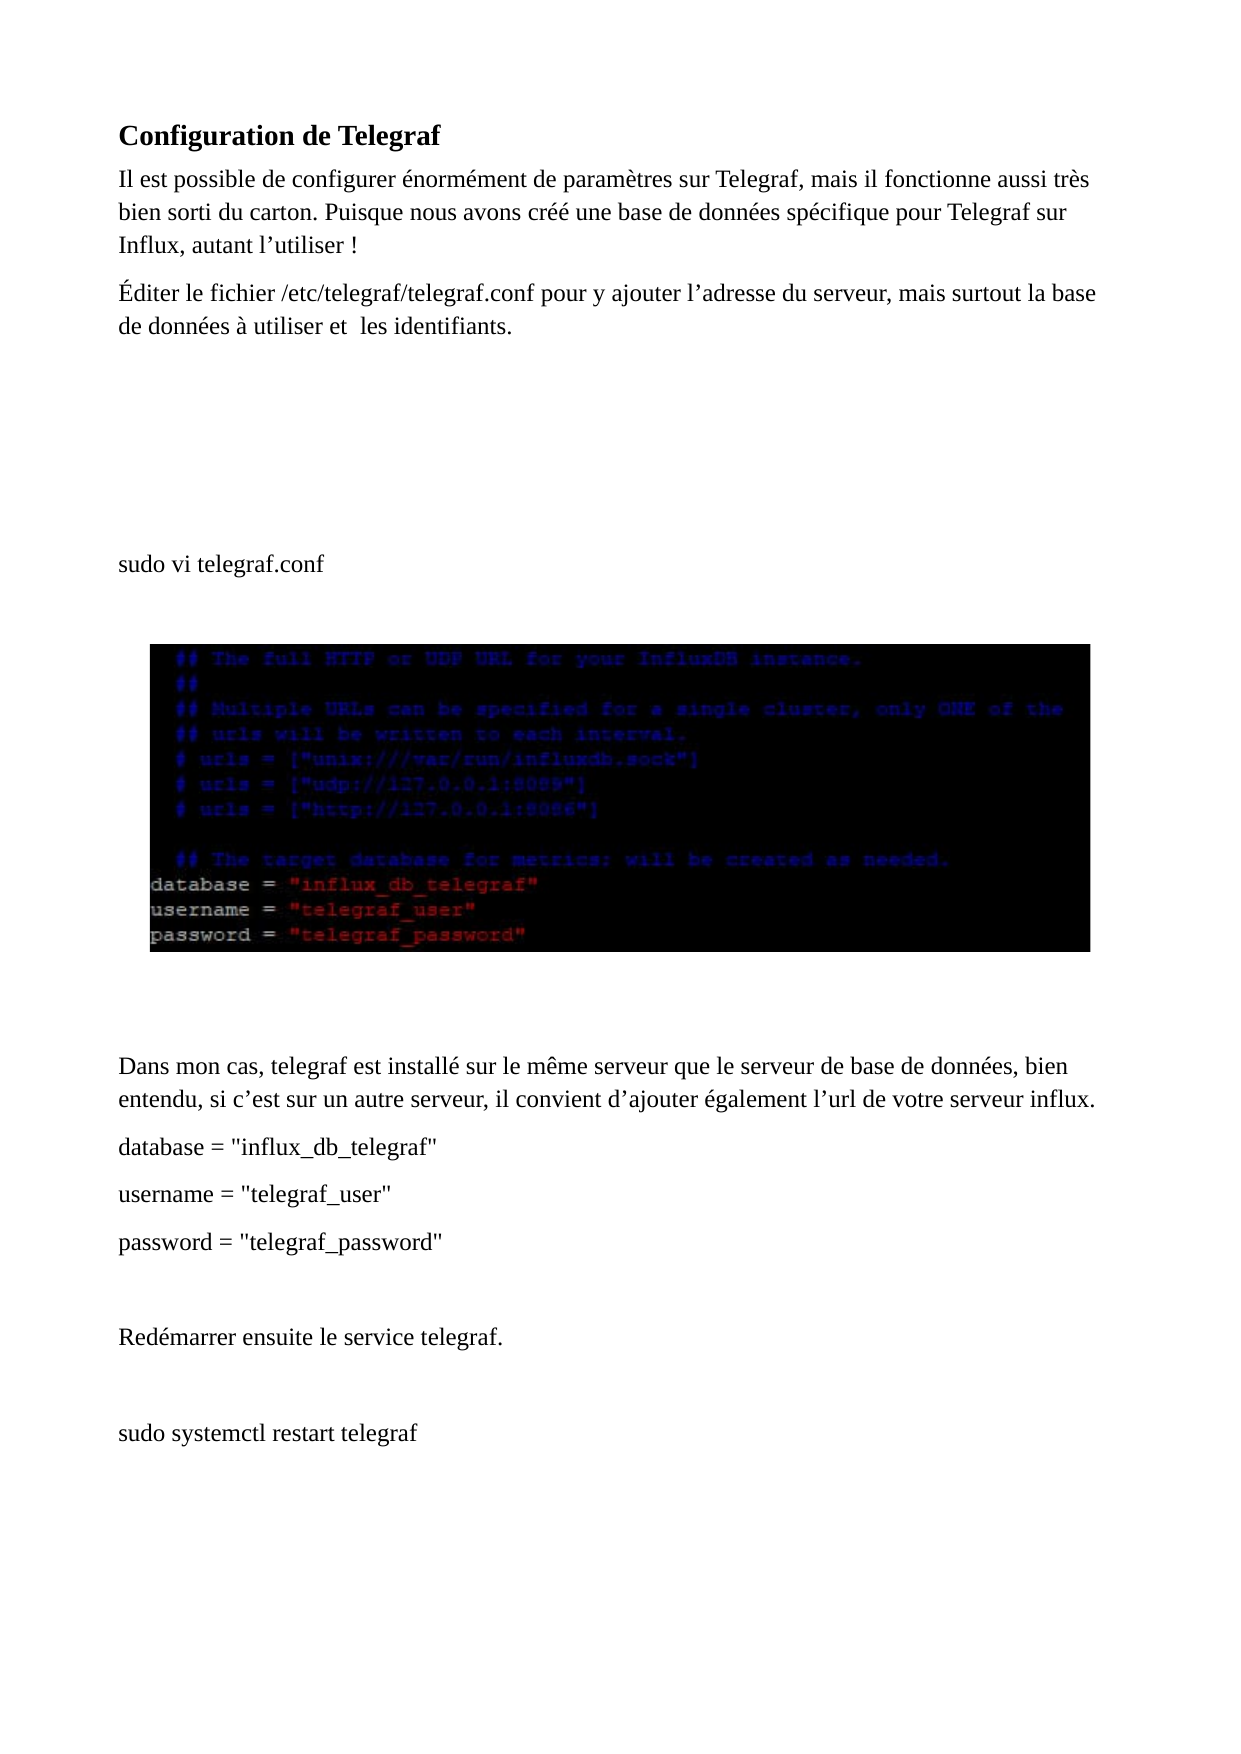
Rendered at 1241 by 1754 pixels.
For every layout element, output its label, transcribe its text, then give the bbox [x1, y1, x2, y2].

text database = "influx_db_telegraf" [118, 1132, 1122, 1161]
subtitle Configuration de Telegraf [118, 118, 1122, 152]
text Dans mon cas, telegraf est installé sur le même serveur que le serveur de base de données, bien entendu, si c’est sur un autre serveur, il convient d’ajouter également l’url de votre serveur influx. [118, 1051, 1122, 1113]
text sudo systemctl restart telegraf [118, 1418, 1122, 1446]
text Il est possible de configurer énormément de paramètres sur Telegraf, mais il fonctionne aussi très bien sorti du carton. Puisque nous avons créé une base de données spécifique pour Telegraf sur Influx, autant l’utiliser ! [118, 164, 1122, 259]
picture [149, 644, 1091, 952]
text Redémarrer ensuite le service telegraf. [118, 1322, 1122, 1351]
text Éditer le fichier /etc/telegraf/telegraf.conf pour y ajouter l’adresse du serveur, mais surtout la base de données à utiliser et les identifiants. [118, 278, 1122, 339]
text sudo vi telegraf.conf [118, 549, 1122, 578]
text password = "telegraf_password" [118, 1227, 1122, 1256]
text username = "telegraf_user" [118, 1179, 1122, 1208]
